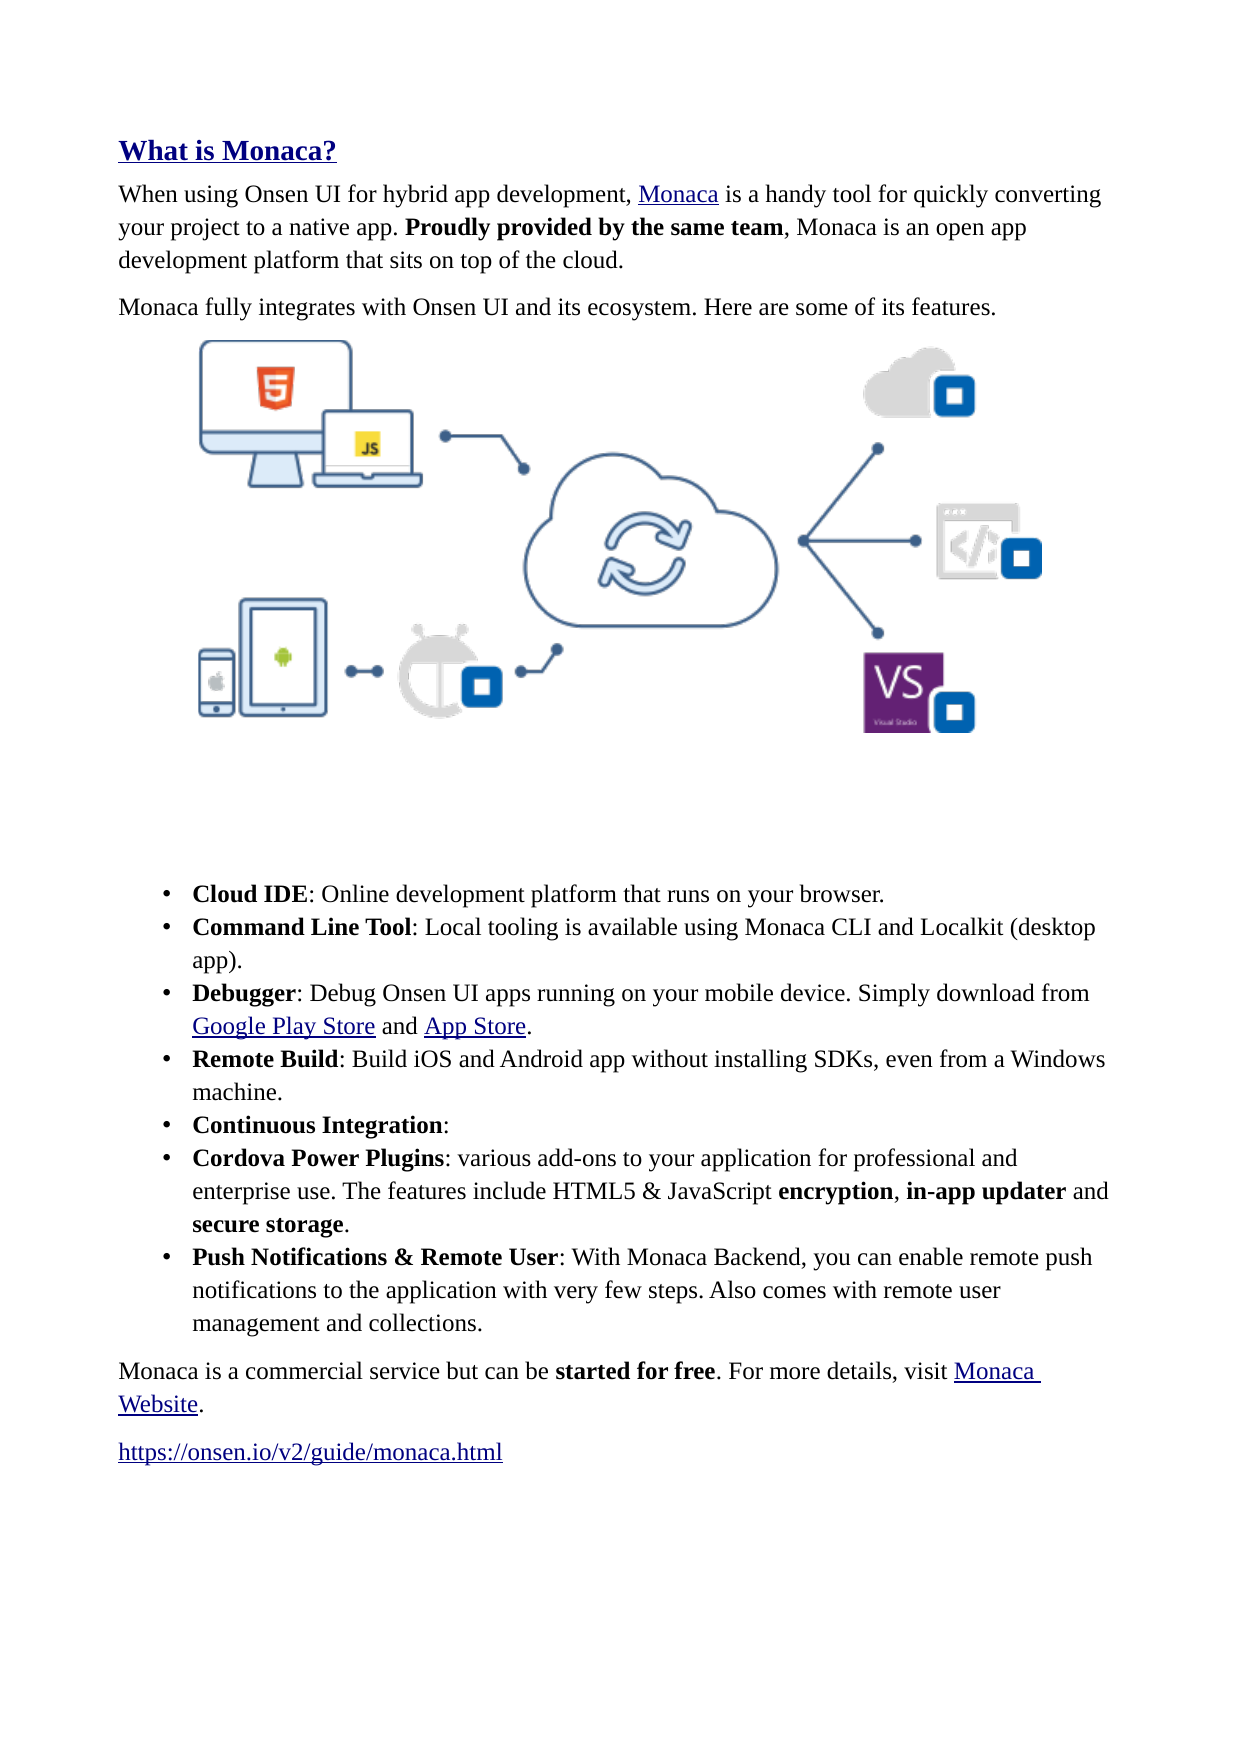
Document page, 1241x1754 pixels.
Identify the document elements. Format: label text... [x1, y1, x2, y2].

list Remote Build: Build iOS and Android app without installing SDKs, even from a Windows machine. [162, 1044, 1122, 1106]
list Push Notifications & Remote User: With Monaca Backend, you can enable remote push notifications to the application with very few steps. Also comes with remote user management and collections. [162, 1242, 1122, 1337]
text Monaca fully integrates with Onsen UI and its ecosystem. Here are some of its features. [118, 292, 1122, 321]
list Debugger: Debug Onsen UI apps running on your mobile device. Simply download from Google Play Store and App Store. [162, 978, 1122, 1040]
list Command Line Tool: Local tooling is available using Monaca CLI and Localkit (desktop app). [162, 912, 1122, 974]
text https://onsen.io/v2/guide/monaca.html [118, 1437, 1122, 1466]
text Monaca is a commercial service but can be started for free. For more details, visit Monaca Website. [118, 1356, 1122, 1418]
list Continuous Integration: [162, 1110, 1122, 1139]
text When using Onsen UI for hybrid app development, Monaca is a handy tool for quickly converting your project to a native app. Proudly provided by the same team, Monaca is an open app development platform that sits on top of the cloud. [118, 179, 1122, 273]
list Cloud IDE: Online development platform that runs on your browser. [162, 879, 1122, 908]
list Cordova Power Plugins: various add-ons to your application for professional and enterprise use. The features include HTML5 & JavaScript encryption, in-app updater and secure storage. [162, 1143, 1122, 1238]
subtitle What is Monaca? [118, 133, 1122, 166]
picture [198, 340, 1042, 733]
